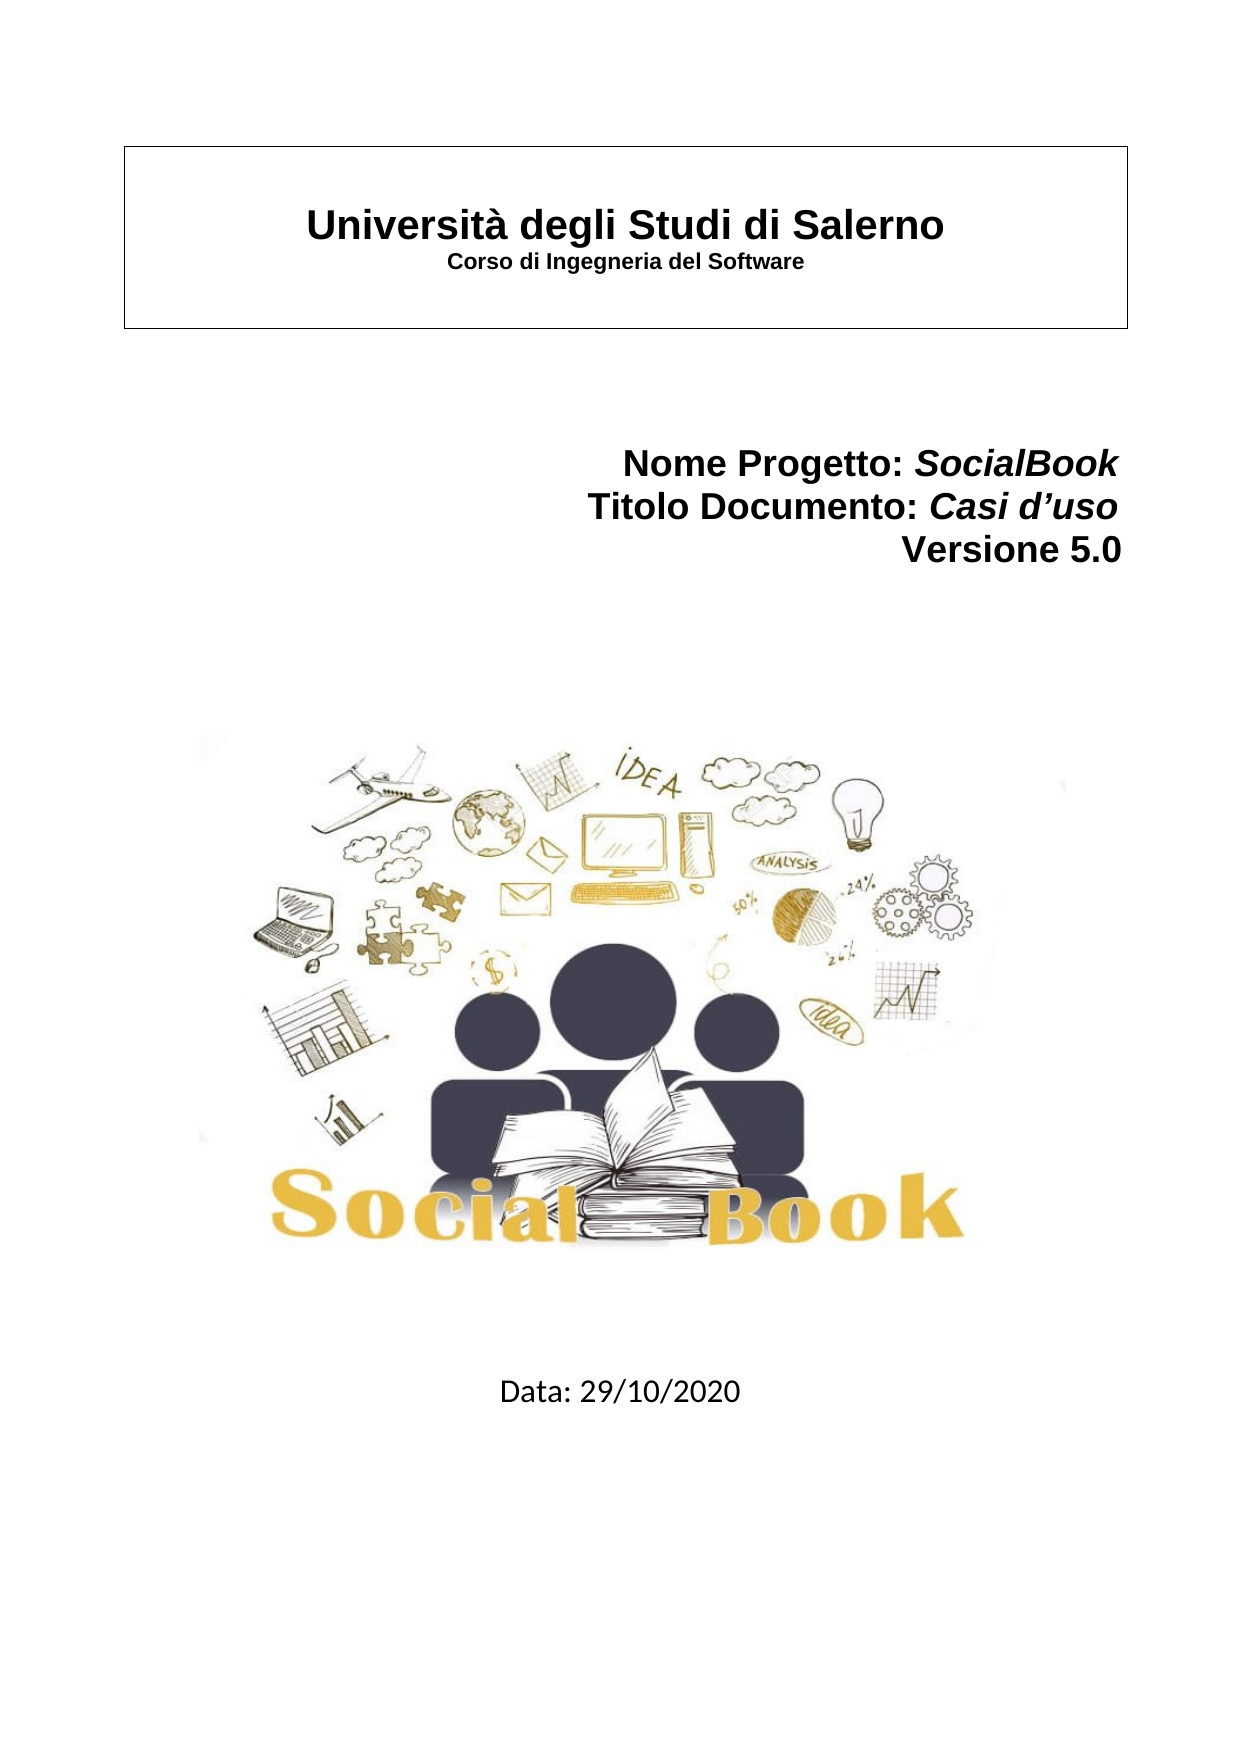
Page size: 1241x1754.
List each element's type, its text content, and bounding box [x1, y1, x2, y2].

picture [118, 656, 1122, 1371]
text Nome Progetto: SocialBook Titolo Documento: Casi d’uso Versione 5.0 [118, 441, 1122, 570]
table_header Università degli Studi di Salerno Corso di Ingegneria del Software [125, 147, 1127, 328]
text Data: 29/10/2020 [118, 1371, 1122, 1411]
